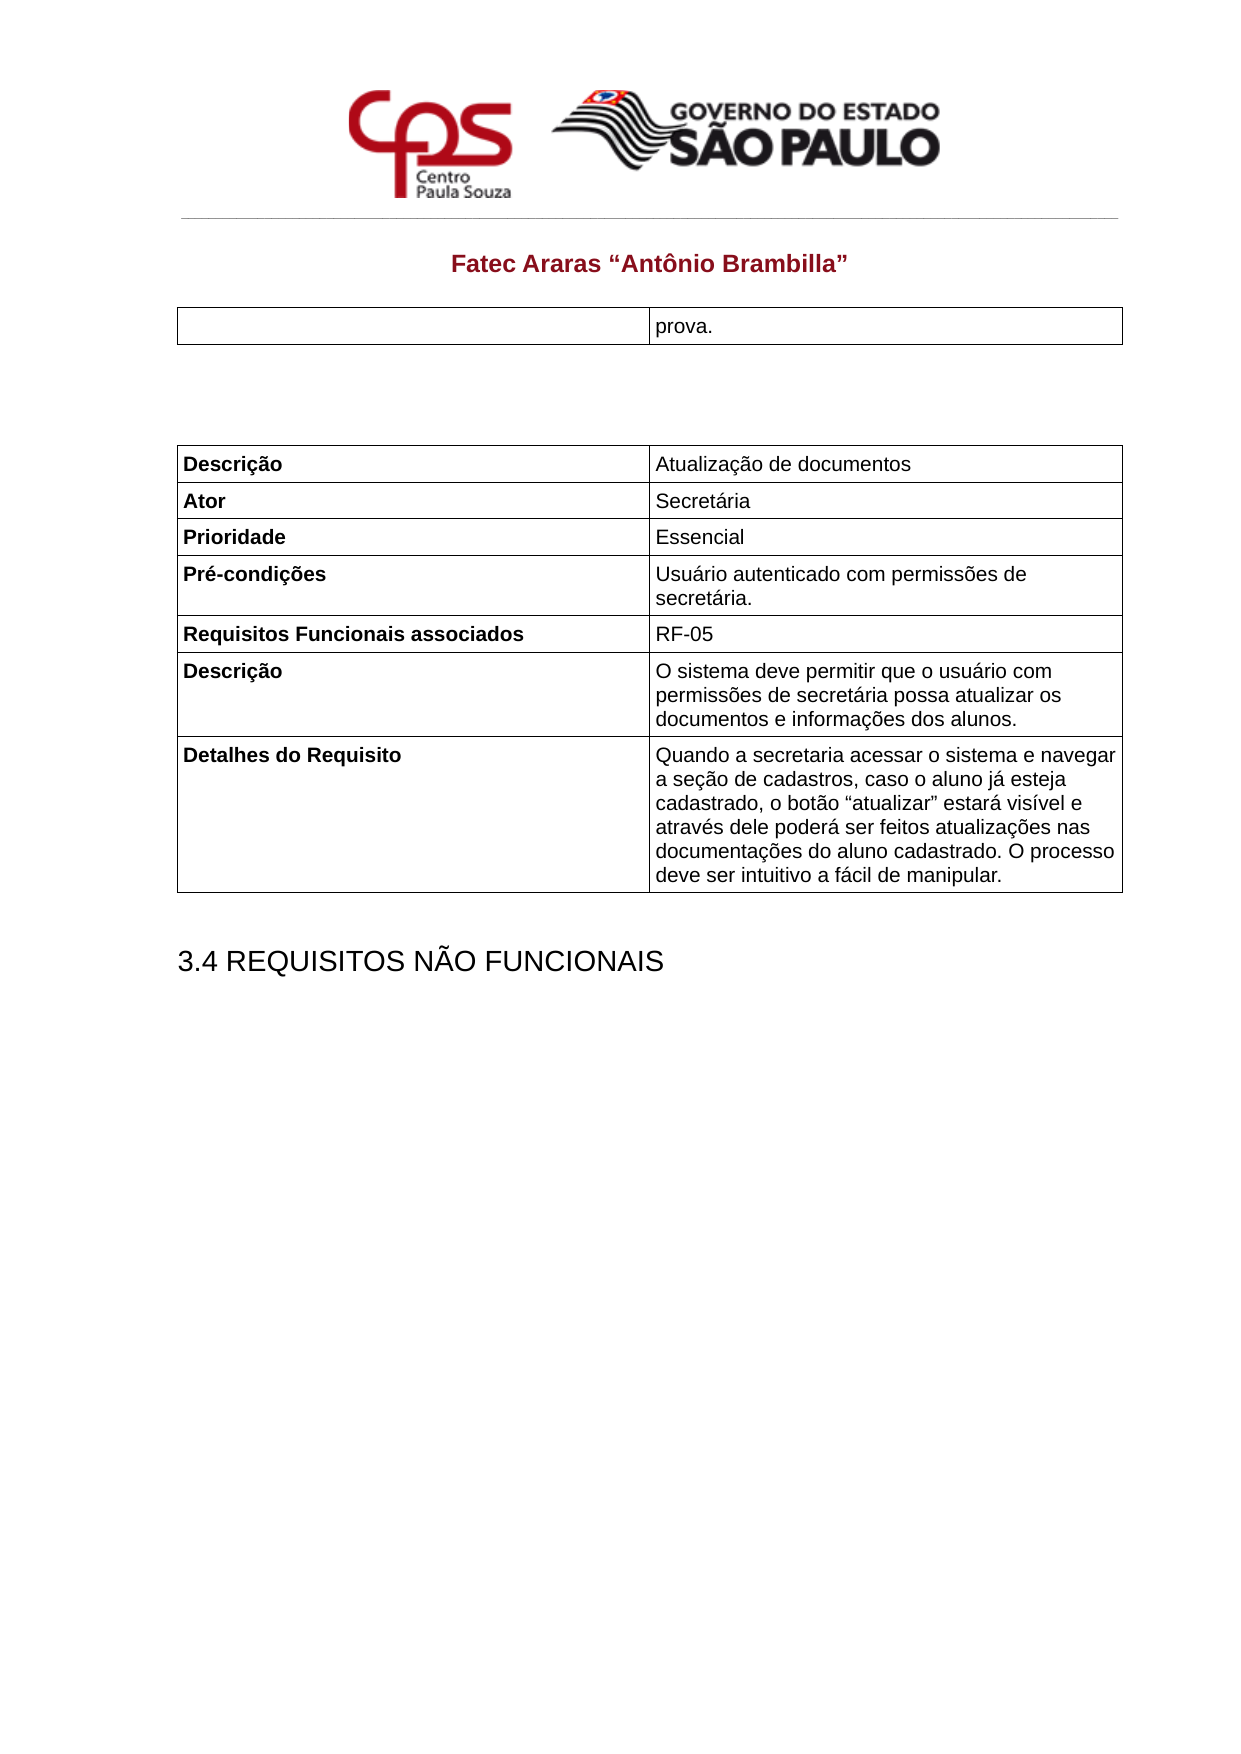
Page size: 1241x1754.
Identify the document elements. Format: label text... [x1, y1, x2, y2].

table_cell Usuário autenticado com permissões de secretária. [650, 556, 1122, 615]
table_cell Pré-condições [178, 556, 649, 615]
table_cell Prioridade [178, 519, 649, 555]
table_cell Secretária [650, 483, 1122, 518]
table_cell Detalhes do Requisito [178, 737, 649, 892]
table_header Atualização de documentos [650, 446, 1122, 482]
table_cell Requisitos Funcionais associados [178, 616, 649, 652]
table_cell Quando a secretaria acessar o sistema e navegar a seção de cadastros, caso o aluno já esteja cadastrado, o botão “atualizar” estará visível e através dele poderá ser feitos atualizações nas documentações do aluno cadastrado. O processo deve ser intuitivo a fácil de manipular. [650, 737, 1122, 892]
table_header Descrição [178, 446, 649, 482]
table_cell [178, 308, 649, 344]
table_cell Ator [178, 483, 649, 518]
table_cell prova. [650, 308, 1122, 344]
table_cell Essencial [650, 519, 1122, 555]
table_cell Descrição [178, 653, 649, 736]
text 3.4 REQUISITOS NÃO FUNCIONAIS [177, 944, 1122, 977]
table_cell RF-05 [650, 616, 1122, 652]
table_cell O sistema deve permitir que o usuário com permissões de secretária possa atualizar os documentos e informações dos alunos. [650, 653, 1122, 736]
picture [348, 90, 940, 198]
